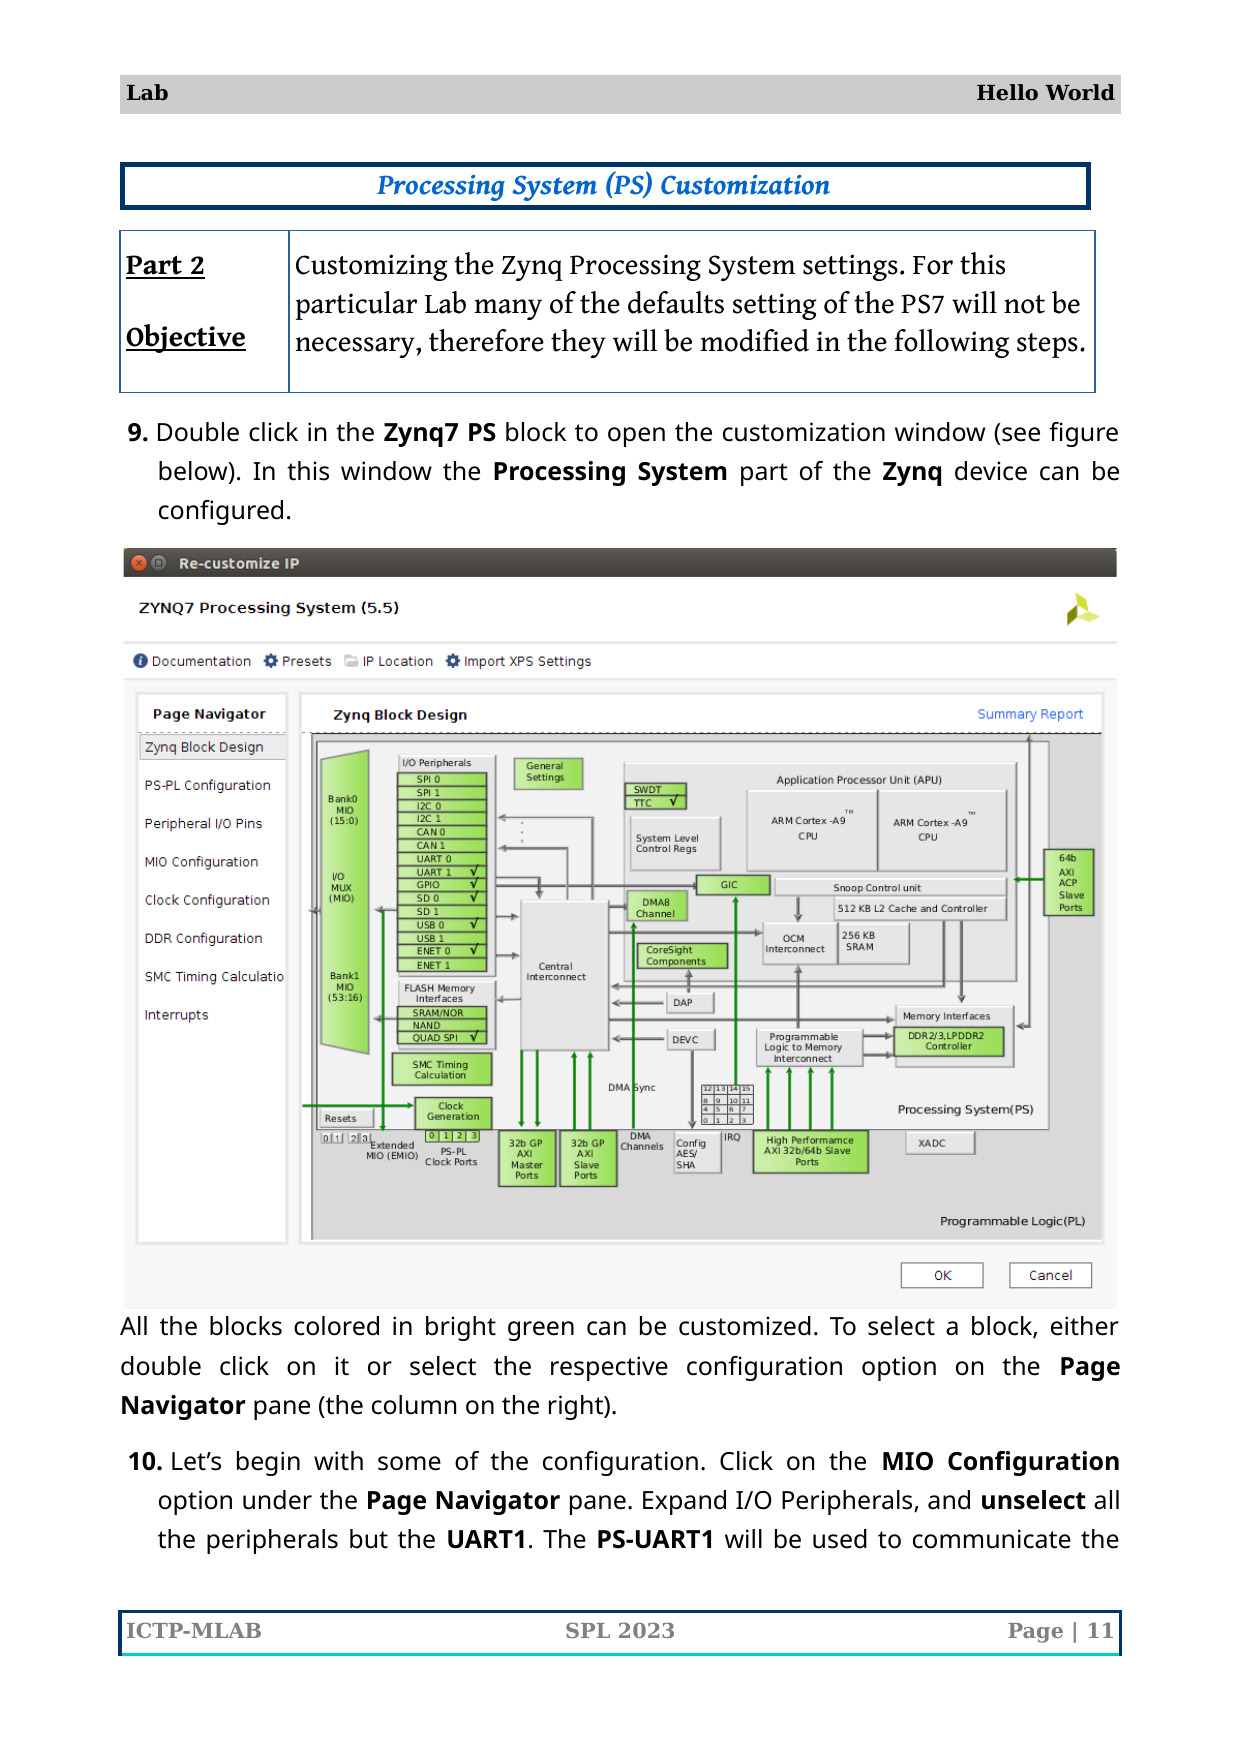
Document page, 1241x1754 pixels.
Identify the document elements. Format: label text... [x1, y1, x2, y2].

list Let’s begin with some of the configuration. Click on the MIO Configuration option under the Page Navigator pane. Expand I/O Peripherals, and unselect all the peripherals but the UART1. The PS-UART1 will be used to communicate the [127, 1443, 1121, 1556]
picture [123, 548, 1117, 1309]
table_header Part 2 Objective [121, 231, 288, 392]
table_header Customizing the Zynq Processing System settings. For this particular Lab many of the defaults setting of the PS7 will not be necessary, therefore they will be modified in the following steps. [290, 231, 1094, 392]
list Double click in the Zynq7 PS block to open the customization window (see figure below). In this window the Processing System part of the Zynq device can be configured. [127, 414, 1121, 527]
subtitle Processing System (PS) Customization [125, 167, 1086, 205]
text All the blocks colored in bright green can be customized. To select a block, either double click on it or select the respective configuration option on the Page Navigator pane (the column on the right). [120, 569, 1121, 1421]
